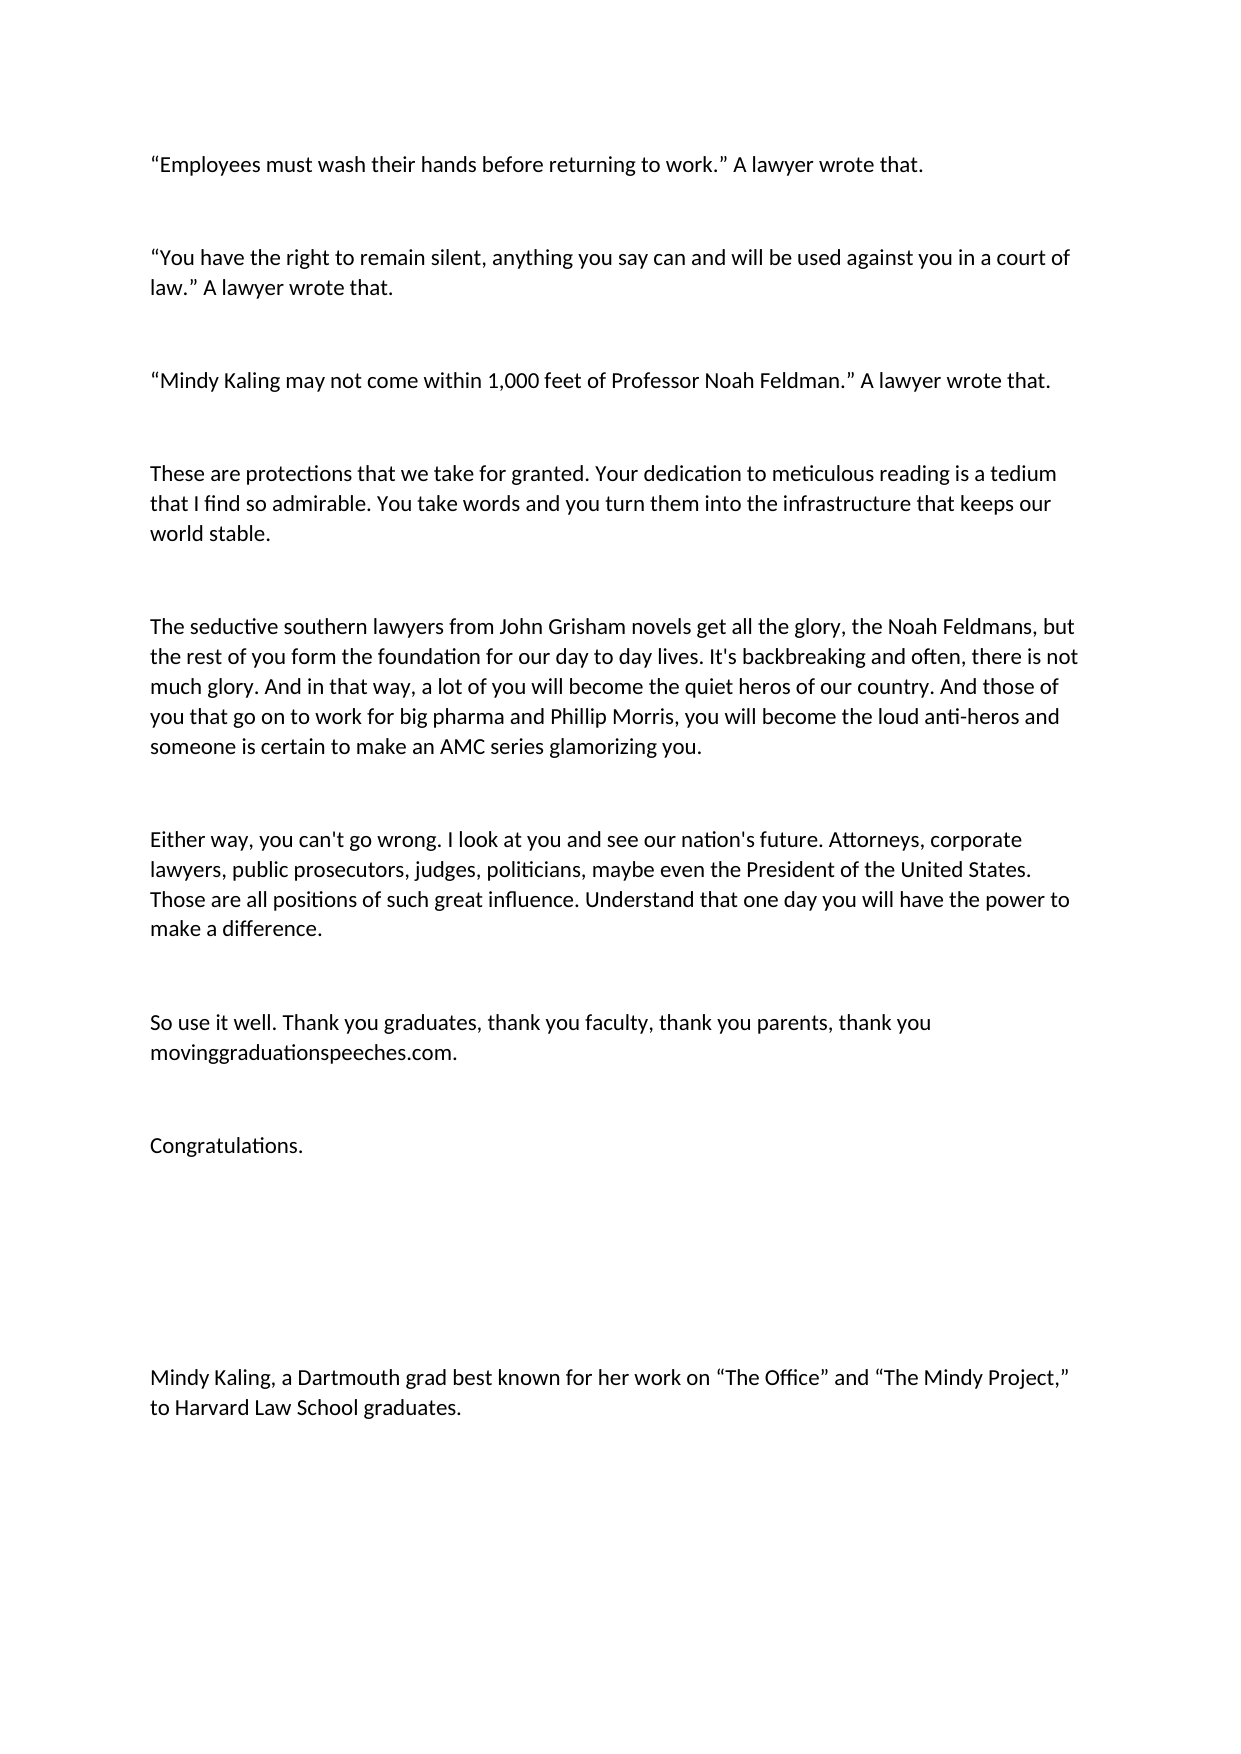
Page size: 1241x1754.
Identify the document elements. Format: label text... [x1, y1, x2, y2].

text These are protections that we take for granted. Your dedication to meticulous reading is a tedium that I find so admirable. You take words and you turn them into the infrastructure that keeps our world stable. [150, 459, 1090, 547]
text “You have the right to remain silent, anything you say can and will be used against you in a court of law.” A lawyer wrote that. [150, 243, 1090, 301]
text The seductive southern lawyers from John Grisham novels get all the glory, the Noah Feldmans, but the rest of you form the foundation for our day to day lives. It's backbreaking and often, there is not much glory. And in that way, a lot of you will become the quiet heros of our country. And those of you that go on to work for big pharma and Phillip Morris, you will become the loud anti-heros and someone is certain to make an AMC series glamorizing you. [150, 612, 1090, 760]
text “Employees must wash their hands before returning to work.” A lawyer wrote that. [150, 150, 1090, 178]
text Either way, you can't go wrong. I look at you and see our nation's future. Attorneys, corporate lawyers, public prosecutors, judges, politicians, maybe even the President of the United States. Those are all positions of such great influence. Understand that one day you will have the power to make a difference. [150, 825, 1090, 943]
text Mindy Kaling, a Dartmouth grad best known for her work on “The Office” and “The Mindy Project,” to Harvard Law School graduates. [150, 1363, 1090, 1421]
text “Mindy Kaling may not come within 1,000 feet of Professor Noah Feldman.” A lawyer wrote that. [150, 366, 1090, 394]
text So use it well. Thank you graduates, thank you faculty, thank you parents, thank you movinggraduationspeeches.com. [150, 1008, 1090, 1066]
text Congratulations. [150, 1131, 1090, 1159]
